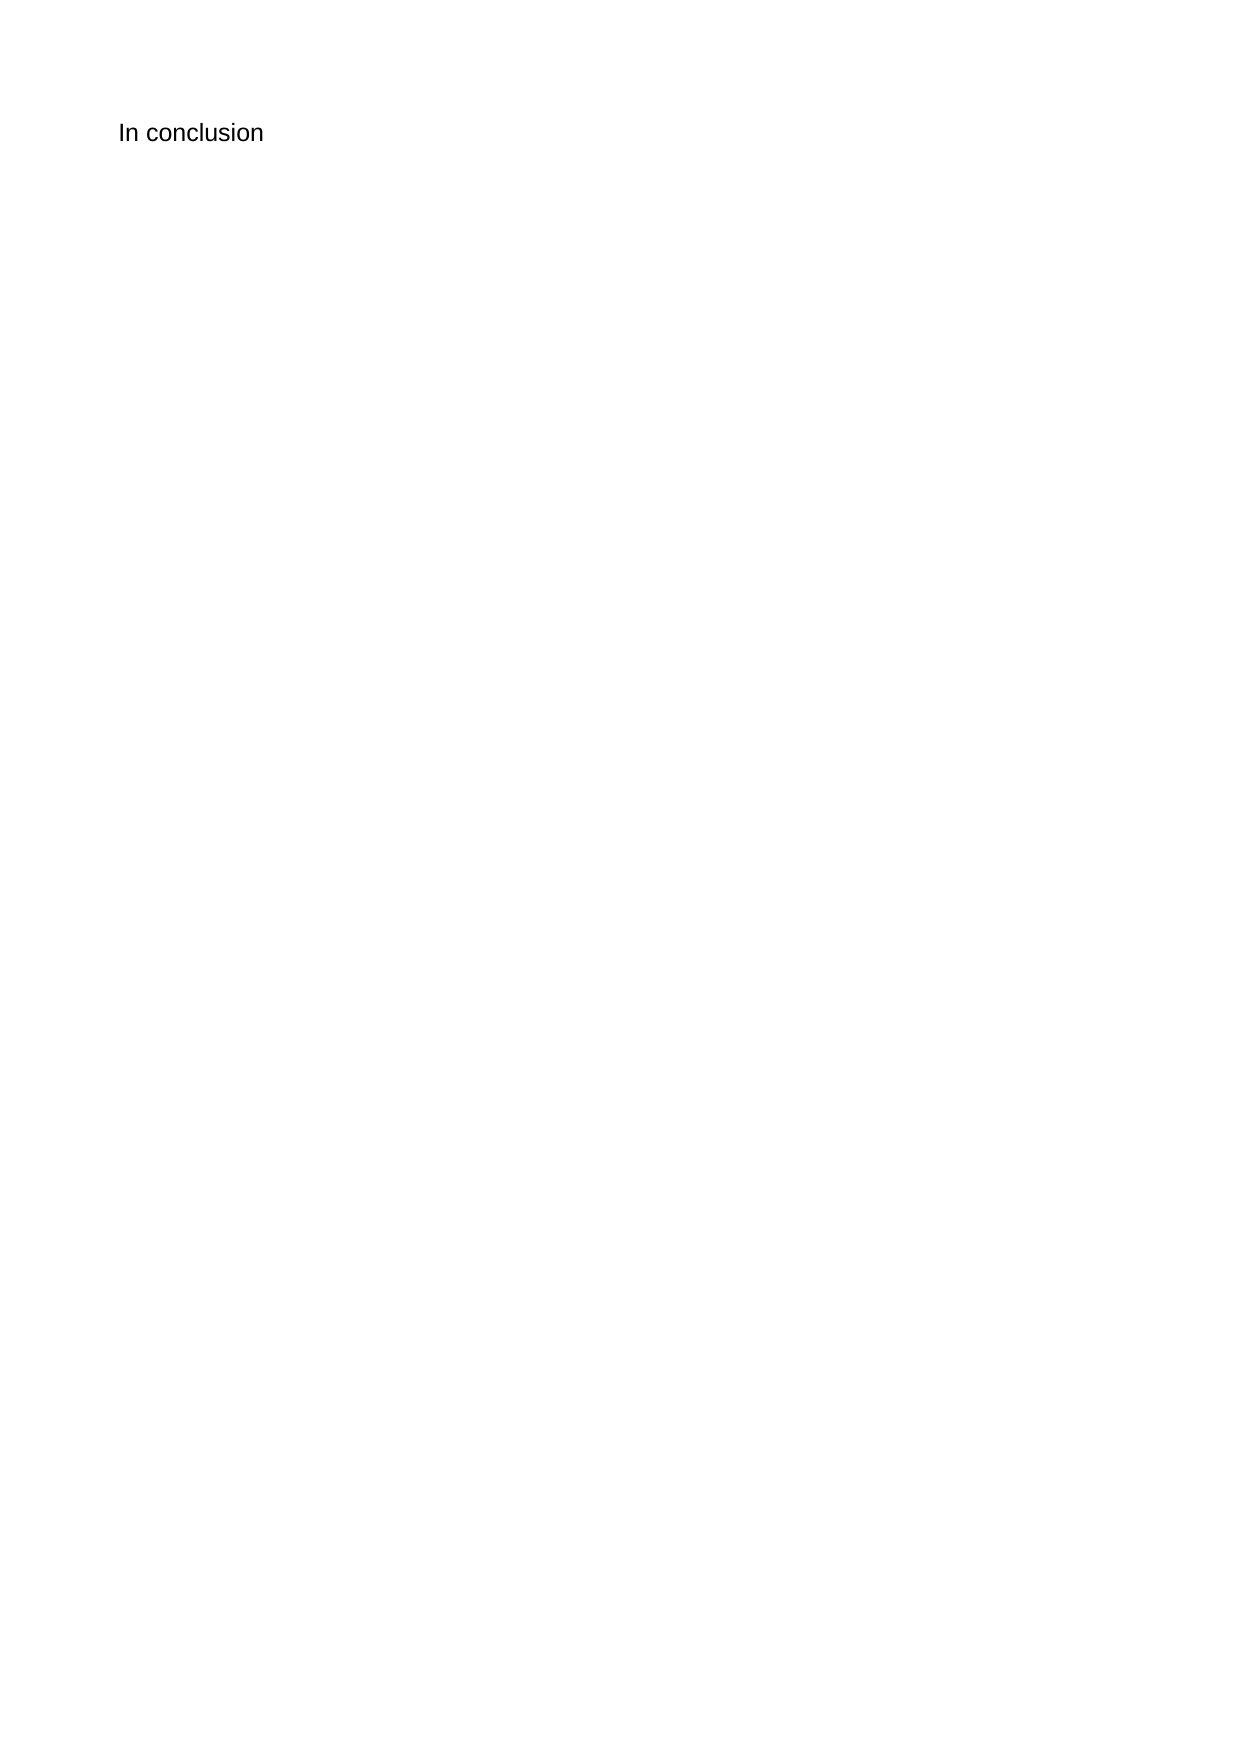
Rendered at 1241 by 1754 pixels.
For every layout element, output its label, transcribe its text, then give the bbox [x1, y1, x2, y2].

text In conclusion [118, 118, 1122, 147]
